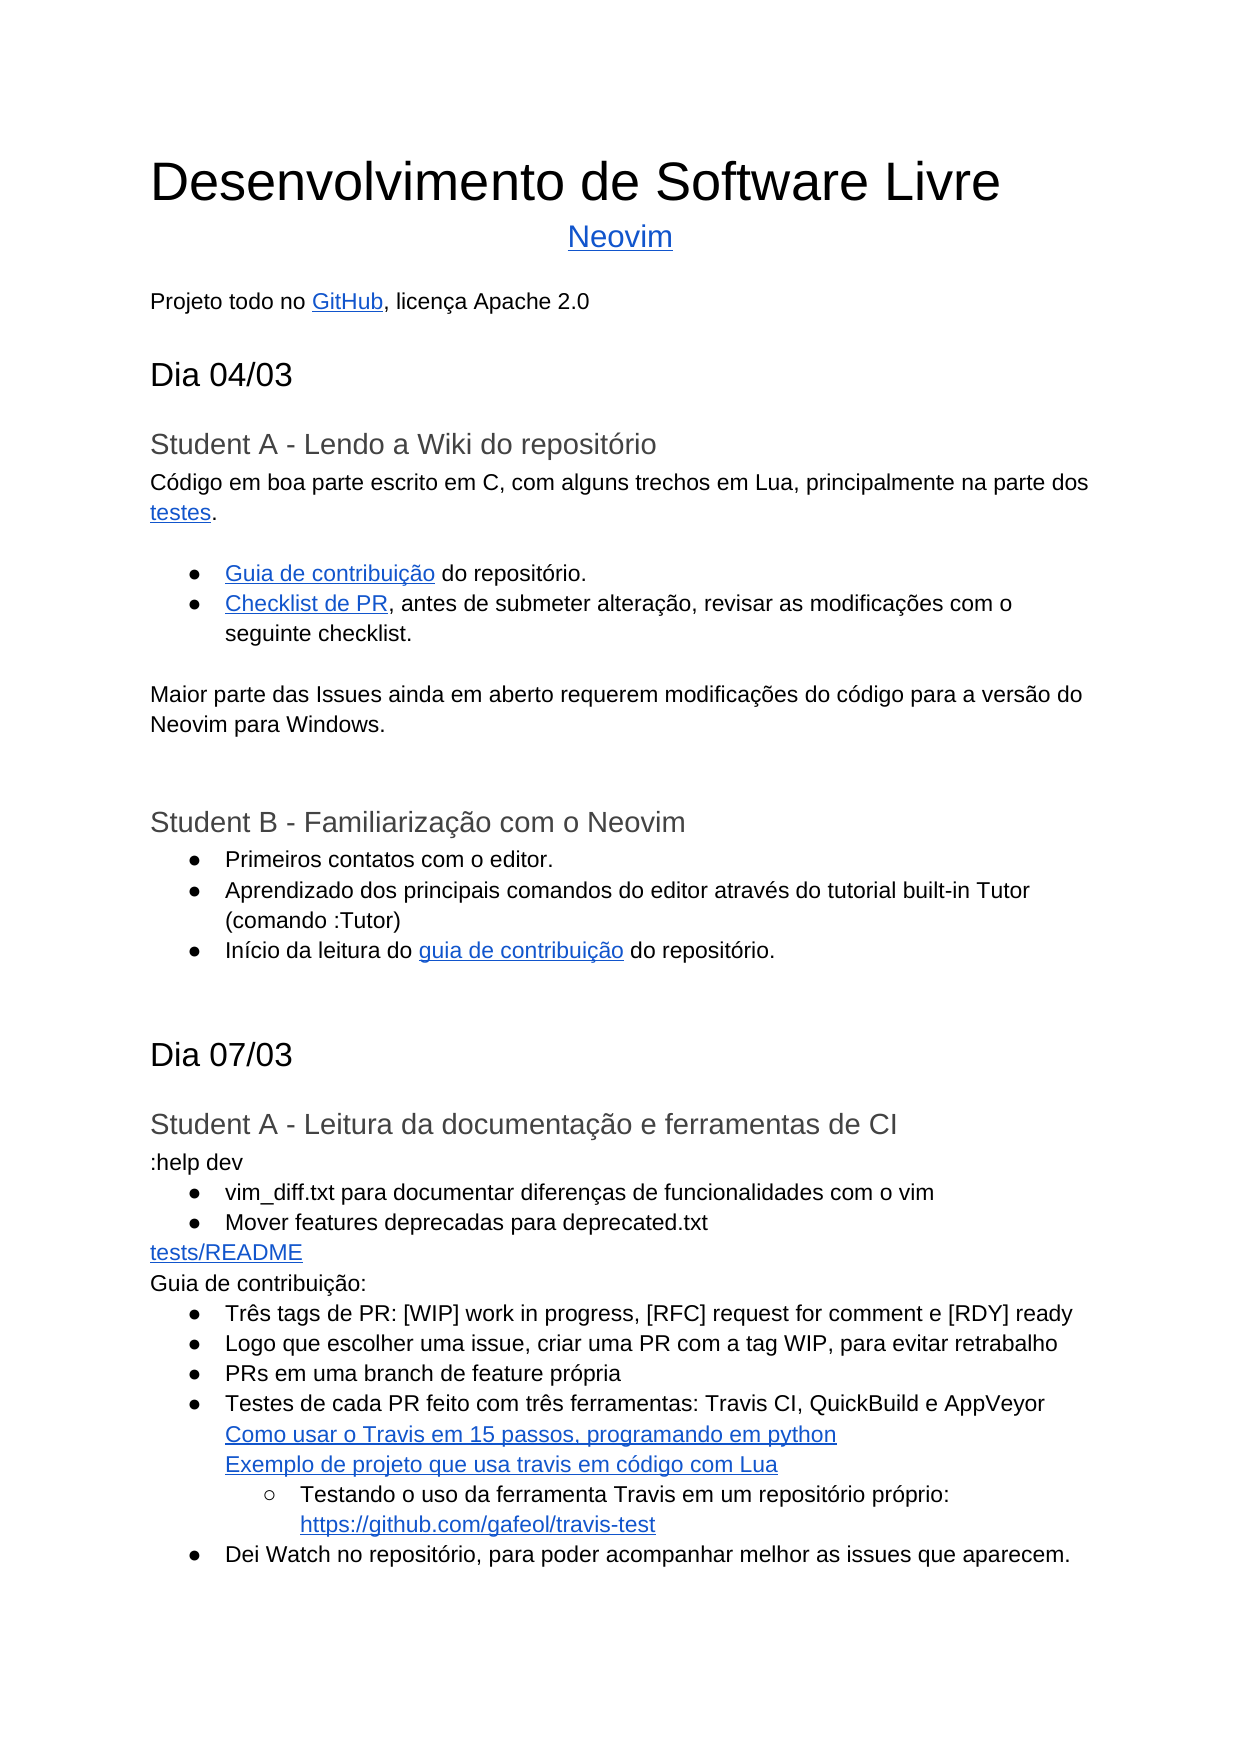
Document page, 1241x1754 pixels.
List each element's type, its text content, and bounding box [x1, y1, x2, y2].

text tests/README [150, 1239, 1090, 1266]
list Mover features deprecadas para deprecated.txt [187, 1209, 1090, 1235]
list Checklist de PR, antes de submeter alteração, revisar as modificações com o seguinte checklist. [187, 590, 1090, 677]
list Três tags de PR: [WIP] work in progress, [RFC] request for comment e [RDY] ready [187, 1300, 1090, 1326]
list Primeiros contatos com o editor. [187, 846, 1090, 873]
subtitle Neovim [150, 218, 1090, 254]
list Testando o uso da ferramenta Travis em um repositório próprio: https://github.com/gafeol/travis-test [262, 1481, 1090, 1537]
text Projeto todo no GitHub, licença Apache 2.0 [150, 288, 1090, 314]
title Desenvolvimento de Software Livre [150, 150, 1090, 212]
text :help dev [150, 1149, 1090, 1175]
subtitle Student A - Lendo a Wiki do repositório [150, 427, 1090, 461]
list Dei Watch no repositório, para poder acompanhar melhor as issues que aparecem. [187, 1541, 1090, 1568]
list Testes de cada PR feito com três ferramentas: Travis CI, QuickBuild e AppVeyor [187, 1390, 1090, 1417]
subtitle Student A - Leitura da documentação e ferramentas de CI [150, 1107, 1090, 1140]
list PRs em uma branch de feature própria [187, 1360, 1090, 1386]
list Logo que escolher uma issue, criar uma PR com a tag WIP, para evitar retrabalho [187, 1330, 1090, 1356]
subtitle Dia 04/03 [150, 356, 1090, 394]
list Guia de contribuição do repositório. [187, 560, 1090, 586]
text Guia de contribuição: [150, 1269, 1090, 1296]
list Início da leitura do guia de contribuição do repositório. [187, 937, 1090, 963]
text Como usar o Travis em 15 passos, programando em python [150, 1421, 1090, 1447]
list Aprendizado dos principais comandos do editor através do tutorial built-in Tutor (comando :Tutor) [187, 877, 1090, 933]
list vim_diff.txt para documentar diferenças de funcionalidades com o vim [187, 1179, 1090, 1205]
subtitle Student B - Familiarização com o Neovim [150, 804, 1090, 838]
subtitle Dia 07/03 [150, 1035, 1090, 1073]
text Código em boa parte escrito em C, com alguns trechos em Lua, principalmente na parte dos testes. [150, 469, 1090, 526]
text Maior parte das Issues ainda em aberto requerem modificações do código para a versão do Neovim para Windows. [150, 681, 1090, 737]
text Exemplo de projeto que usa travis em código com Lua [150, 1451, 1090, 1477]
